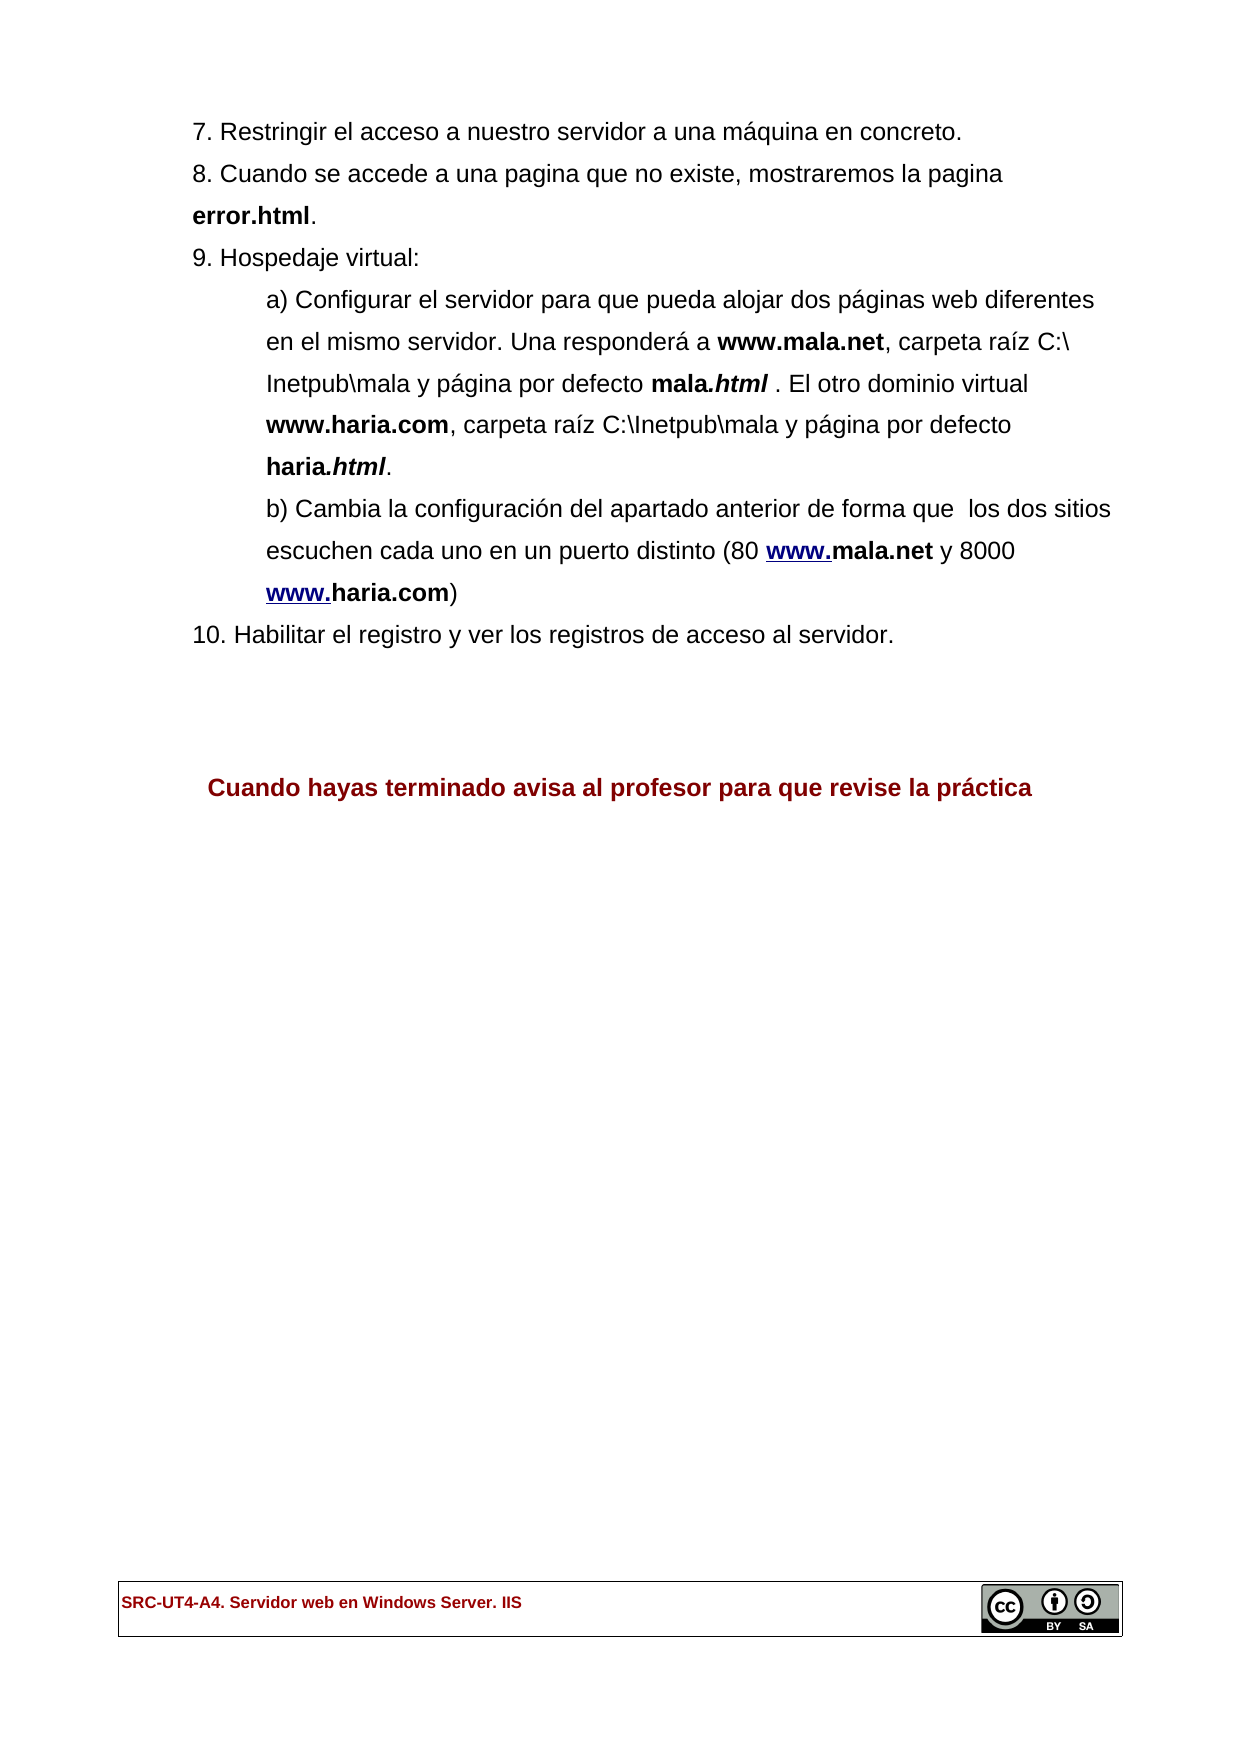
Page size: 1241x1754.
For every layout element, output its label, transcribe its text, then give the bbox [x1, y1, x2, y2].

text 10. Habilitar el registro y ver los registros de acceso al servidor. [192, 621, 1122, 648]
text 7. Restringir el acceso a nuestro servidor a una máquina en concreto. [192, 118, 1122, 146]
picture [981, 1584, 1119, 1633]
text b) Cambia la configuración del apartado anterior de forma que los dos sitios escuchen cada uno en un puerto distinto (80 www.mala.net y 8000 www.haria.com) [266, 495, 1122, 607]
text Cuando hayas terminado avisa al profesor para que revise la práctica [118, 774, 1122, 802]
text 9. Hospedaje virtual: [192, 244, 1122, 272]
text 8. Cuando se accede a una pagina que no existe, mostraremos la pagina error.html. [192, 160, 1122, 230]
text a) Configurar el servidor para que pueda alojar dos páginas web diferentes en el mismo servidor. Una responderá a www.mala.net, carpeta raíz C:\Inetpub\mala y página por defecto mala.html . El otro dominio virtual www.haria.com, carpeta raíz C:\Inetpub\mala y página por defecto haria.html. [266, 286, 1122, 481]
